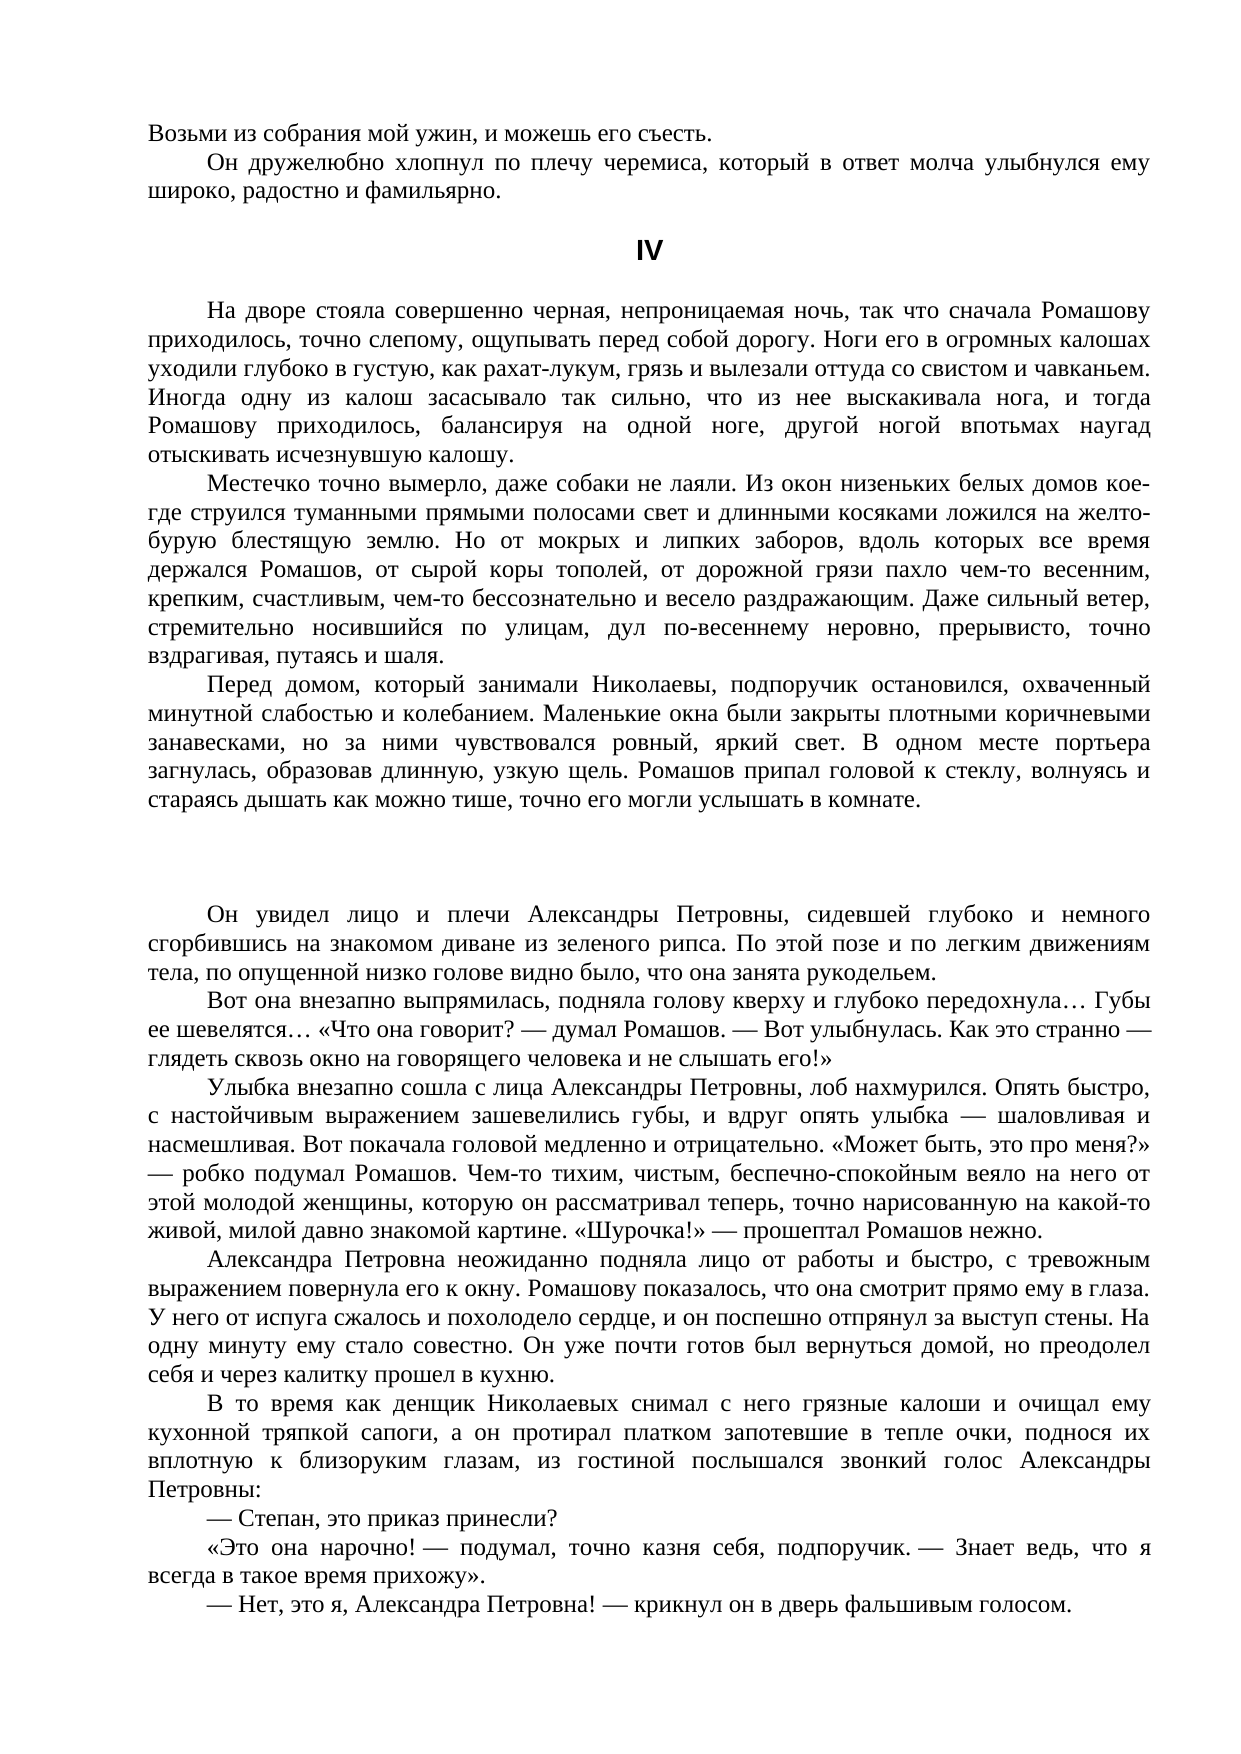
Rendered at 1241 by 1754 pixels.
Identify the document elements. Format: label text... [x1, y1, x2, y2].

text Возьми из собрания мой ужин, и можешь его съесть. [148, 118, 1152, 147]
text — Нет, это я, Александра Петровна! — крикнул он в дверь фальшивым голосом. [148, 1589, 1152, 1618]
text Вот она внезапно выпрямилась, подняла голову кверху и глубоко передохнула… Губы ее шевелятся… «Что она говорит? — думал Ромашов. — Вот улыбнулась. Как это странно — глядеть сквозь окно на говорящего человека и не слышать его!» [148, 985, 1152, 1072]
text Александра Петровна неожиданно подняла лицо от работы и быстро, с тревожным выражением повернула его к окну. Ромашову показалось, что она смотрит прямо ему в глаза. У него от испуга сжалось и похолодело сердце, и он поспешно отпрянул за выступ стены. На одну минуту ему стало совестно. Он уже почти готов был вернуться домой, но преодолел себя и через калитку прошел в кухню. [148, 1244, 1152, 1388]
text Улыбка внезапно сошла с лица Александры Петровны, лоб нахмурился. Опять быстро, с настойчивым выражением зашевелились губы, и вдруг опять улыбка — шаловливая и насмешливая. Вот покачала головой медленно и отрицательно. «Может быть, это про меня?» — робко подумал Ромашов. Чем-то тихим, чистым, беспечно-спокойным веяло на него от этой молодой женщины, которую он рассматривал теперь, точно нарисованную на какой-то живой, милой давно знакомой картине. «Шурочка!» — прошептал Ромашов нежно. [148, 1072, 1152, 1244]
text — Степан, это приказ принесли? [148, 1503, 1152, 1532]
text Перед домом, который занимали Николаевы, подпоручик остановился, охваченный минутной слабостью и колебанием. Маленькие окна были закрыты плотными коричневыми занавесками, но за ними чувствовался ровный, яркий свет. В одном месте портьера загнулась, образовав длинную, узкую щель. Ромашов припал головой к стеклу, волнуясь и стараясь дышать как можно тише, точно его могли услышать в комнате. [148, 669, 1152, 813]
text Он увидел лицо и плечи Александры Петровны, сидевшей глубоко и немного сгорбившись на знакомом диване из зеленого рипса. По этой позе и по легким движениям тела, по опущенной низко голове видно было, что она занята рукодельем. [148, 899, 1152, 985]
text На дворе стояла совершенно черная, непроницаемая ночь, так что сначала Ромашову приходилось, точно слепому, ощупывать перед собой дорогу. Ноги его в огромных калошах уходили глубоко в густую, как рахат-лукум, грязь и вылезали оттуда со свистом и чавканьем. Иногда одну из калош засасывало так сильно, что из нее выскакивала нога, и тогда Ромашову приходилось, балансируя на одной ноге, другой ногой впотьмах наугад отыскивать исчезнувшую калошу. [148, 295, 1152, 468]
subtitle IV [148, 233, 1152, 267]
text «Это она нарочно! — подумал, точно казня себя, подпоручик. — Знает ведь, что я всегда в такое время прихожу». [148, 1532, 1152, 1589]
text Он дружелюбно хлопнул по плечу черемиса, который в ответ молча улыбнулся ему широко, радостно и фамильярно. [148, 147, 1152, 204]
text В то время как денщик Николаевых снимал с него грязные калоши и очищал ему кухонной тряпкой сапоги, а он протирал платком запотевшие в тепле очки, поднося их вплотную к близоруким глазам, из гостиной послышался звонкий голос Александры Петровны: [148, 1388, 1152, 1503]
text Местечко точно вымерло, даже собаки не лаяли. Из окон низеньких белых домов кое-где струился туманными прямыми полосами свет и длинными косяками ложился на желто-бурую блестящую землю. Но от мокрых и липких заборов, вдоль которых все время держался Ромашов, от сырой коры тополей, от дорожной грязи пахло чем-то весенним, крепким, счастливым, чем-то бессознательно и весело раздражающим. Даже сильный ветер, стремительно носившийся по улицам, дул по-весеннему неровно, прерывисто, точно вздрагивая, путаясь и шаля. [148, 468, 1152, 669]
